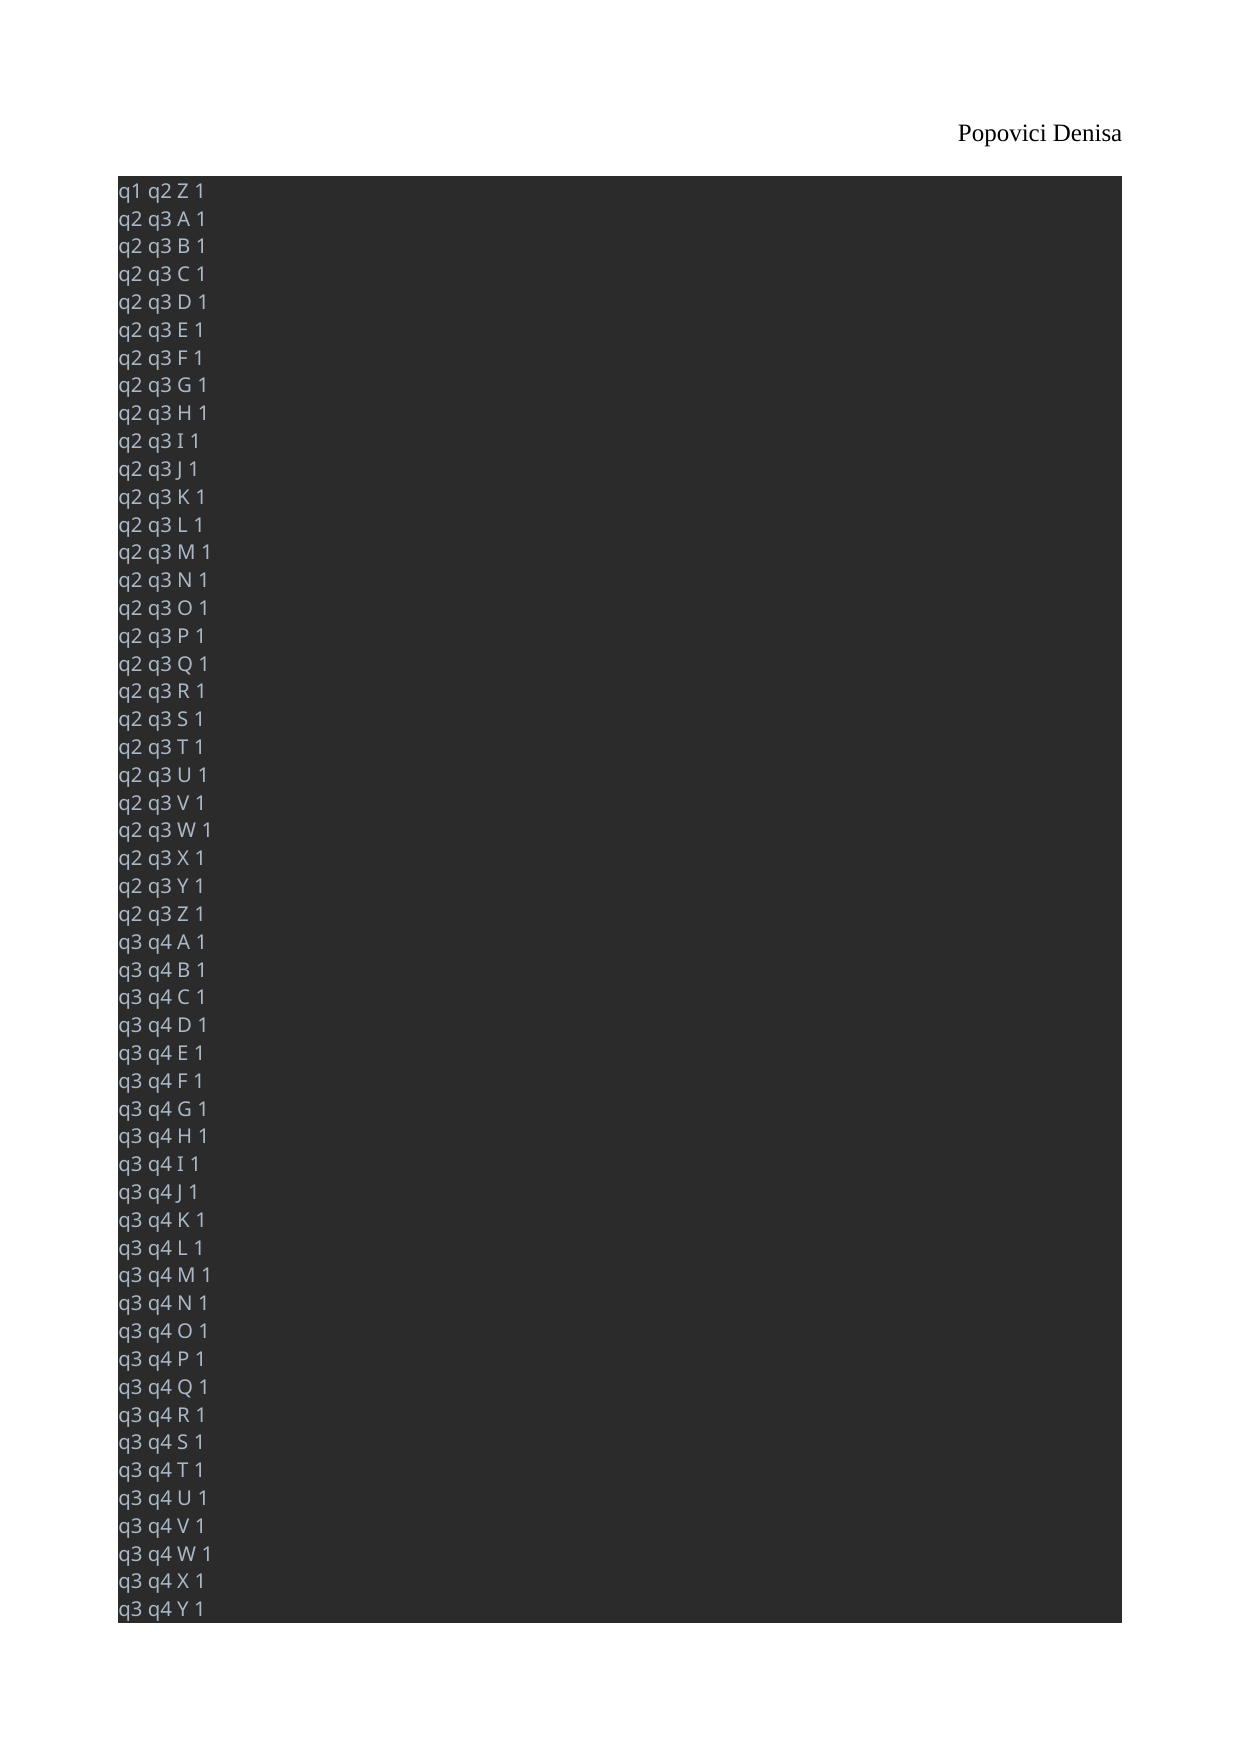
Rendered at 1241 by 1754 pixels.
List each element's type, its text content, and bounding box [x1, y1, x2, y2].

text q3 q4 G 1 [118, 1094, 1122, 1122]
text q2 q3 O 1 [118, 593, 1122, 621]
text q3 q4 S 1 [118, 1428, 1122, 1456]
text q3 q4 Q 1 [118, 1372, 1122, 1400]
text q2 q3 K 1 [118, 482, 1122, 510]
text q3 q4 J 1 [118, 1178, 1122, 1205]
text q2 q3 E 1 [118, 315, 1122, 343]
text q3 q4 E 1 [118, 1038, 1122, 1066]
text q3 q4 L 1 [118, 1233, 1122, 1261]
text q3 q4 C 1 [118, 983, 1122, 1011]
text q2 q3 Z 1 [118, 899, 1122, 927]
text q2 q3 L 1 [118, 510, 1122, 538]
text q2 q3 G 1 [118, 371, 1122, 399]
text q2 q3 H 1 [118, 399, 1122, 427]
text q2 q3 I 1 [118, 427, 1122, 454]
text q2 q3 M 1 [118, 538, 1122, 566]
text q3 q4 A 1 [118, 927, 1122, 955]
text q2 q3 U 1 [118, 760, 1122, 788]
text q3 q4 P 1 [118, 1344, 1122, 1372]
text q2 q3 T 1 [118, 733, 1122, 760]
text q2 q3 Y 1 [118, 872, 1122, 899]
text q3 q4 W 1 [118, 1539, 1122, 1567]
text q3 q4 K 1 [118, 1205, 1122, 1233]
text q3 q4 U 1 [118, 1483, 1122, 1511]
text q2 q3 N 1 [118, 566, 1122, 593]
text q3 q4 H 1 [118, 1122, 1122, 1150]
text q2 q3 V 1 [118, 788, 1122, 816]
text q2 q3 A 1 [118, 204, 1122, 232]
text q3 q4 T 1 [118, 1456, 1122, 1483]
text q2 q3 D 1 [118, 288, 1122, 315]
text q1 q2 Z 1 [118, 176, 1122, 204]
text q2 q3 Q 1 [118, 649, 1122, 677]
text q2 q3 W 1 [118, 816, 1122, 844]
text q3 q4 N 1 [118, 1289, 1122, 1317]
text q3 q4 V 1 [118, 1511, 1122, 1539]
text q3 q4 B 1 [118, 955, 1122, 983]
text q2 q3 R 1 [118, 677, 1122, 705]
text q3 q4 I 1 [118, 1150, 1122, 1178]
text q2 q3 X 1 [118, 844, 1122, 872]
text q3 q4 X 1 [118, 1567, 1122, 1595]
text q2 q3 P 1 [118, 621, 1122, 649]
text q3 q4 D 1 [118, 1011, 1122, 1038]
text q3 q4 R 1 [118, 1400, 1122, 1428]
text q2 q3 F 1 [118, 343, 1122, 371]
text q3 q4 F 1 [118, 1066, 1122, 1094]
text q3 q4 Y 1 [118, 1595, 1122, 1623]
text q2 q3 C 1 [118, 260, 1122, 288]
text q3 q4 M 1 [118, 1261, 1122, 1289]
text q2 q3 S 1 [118, 705, 1122, 733]
text q3 q4 O 1 [118, 1317, 1122, 1344]
text q2 q3 J 1 [118, 454, 1122, 482]
text q2 q3 B 1 [118, 232, 1122, 260]
